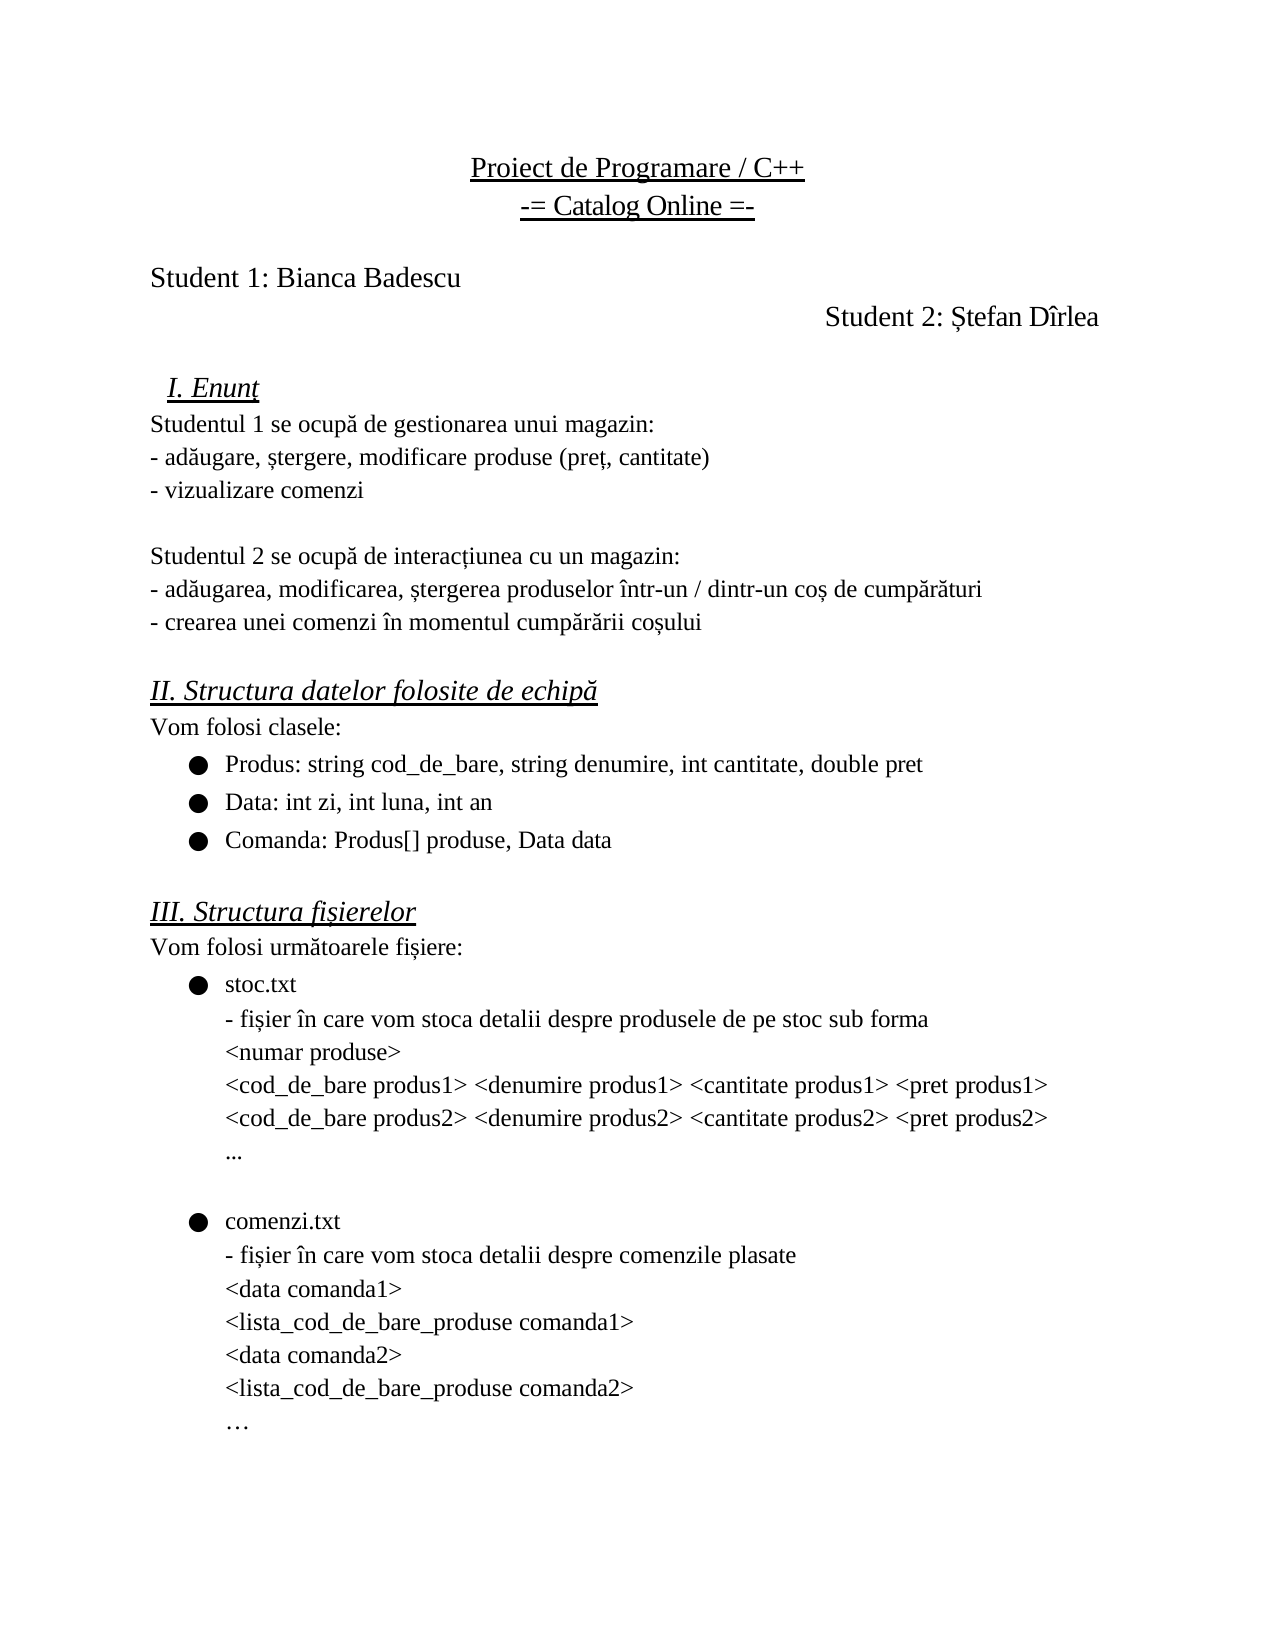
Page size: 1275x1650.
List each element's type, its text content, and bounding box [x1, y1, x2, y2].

text Student 1: Bianca Badescu [150, 260, 1162, 294]
text Studentul 1 se ocupă de gestionarea unui magazin: [150, 409, 1162, 438]
text Studentul 2 se ocupă de interacțiunea cu un magazin: [150, 541, 1162, 570]
text Proiect de Programare / C++ [150, 150, 1125, 183]
subtitle I. Enunț [150, 370, 1162, 404]
text <cod_de_bare produs2> <denumire produs2> <cantitate produs2> <pret produs2> [225, 1103, 1162, 1132]
list Comanda: Produs[] produse, Data data [187, 822, 1162, 856]
text <lista_cod_de_bare_produse comanda1> [225, 1307, 1162, 1336]
list fișier în care vom stoca detalii despre comenzile plasate [225, 1241, 1162, 1269]
text <data comanda2> [225, 1340, 1162, 1369]
list comenzi.txt [187, 1202, 1162, 1236]
list adăugare, ștergere, modificare produse (preț, cantitate) [150, 442, 1162, 471]
text <numar produse> [225, 1037, 1162, 1066]
list vizualizare comenzi [150, 475, 1162, 504]
list Produs: string cod_de_bare, string denumire, int cantitate, double pret [187, 745, 1162, 779]
text Vom folosi clasele: [150, 712, 1162, 741]
text ... [225, 1136, 1162, 1165]
text … [225, 1406, 1162, 1435]
text <cod_de_bare produs1> <denumire produs1> <cantitate produs1> <pret produs1> [225, 1070, 1162, 1099]
text -= Catalog Online =- [150, 188, 1125, 222]
list adăugarea, modificarea, ștergerea produselor într-un / dintr-un coș de cumpărături [150, 574, 1162, 603]
list crearea unei comenzi în momentul cumpărării coșului [150, 607, 1162, 636]
text Vom folosi următoarele fișiere: [150, 932, 1162, 961]
subtitle Structura fișierelor [150, 894, 1162, 927]
list stoc.txt [187, 965, 1162, 999]
subtitle Structura datelor folosite de echipă [150, 673, 1162, 707]
text Student 2: Ștefan Dîrlea [824, 299, 1162, 332]
list fișier în care vom stoca detalii despre produsele de pe stoc sub forma [225, 1004, 1162, 1032]
list Data: int zi, int luna, int an [187, 784, 1162, 818]
text <data comanda1> [225, 1274, 1162, 1302]
text <lista_cod_de_bare_produse comanda2> [225, 1373, 1162, 1402]
